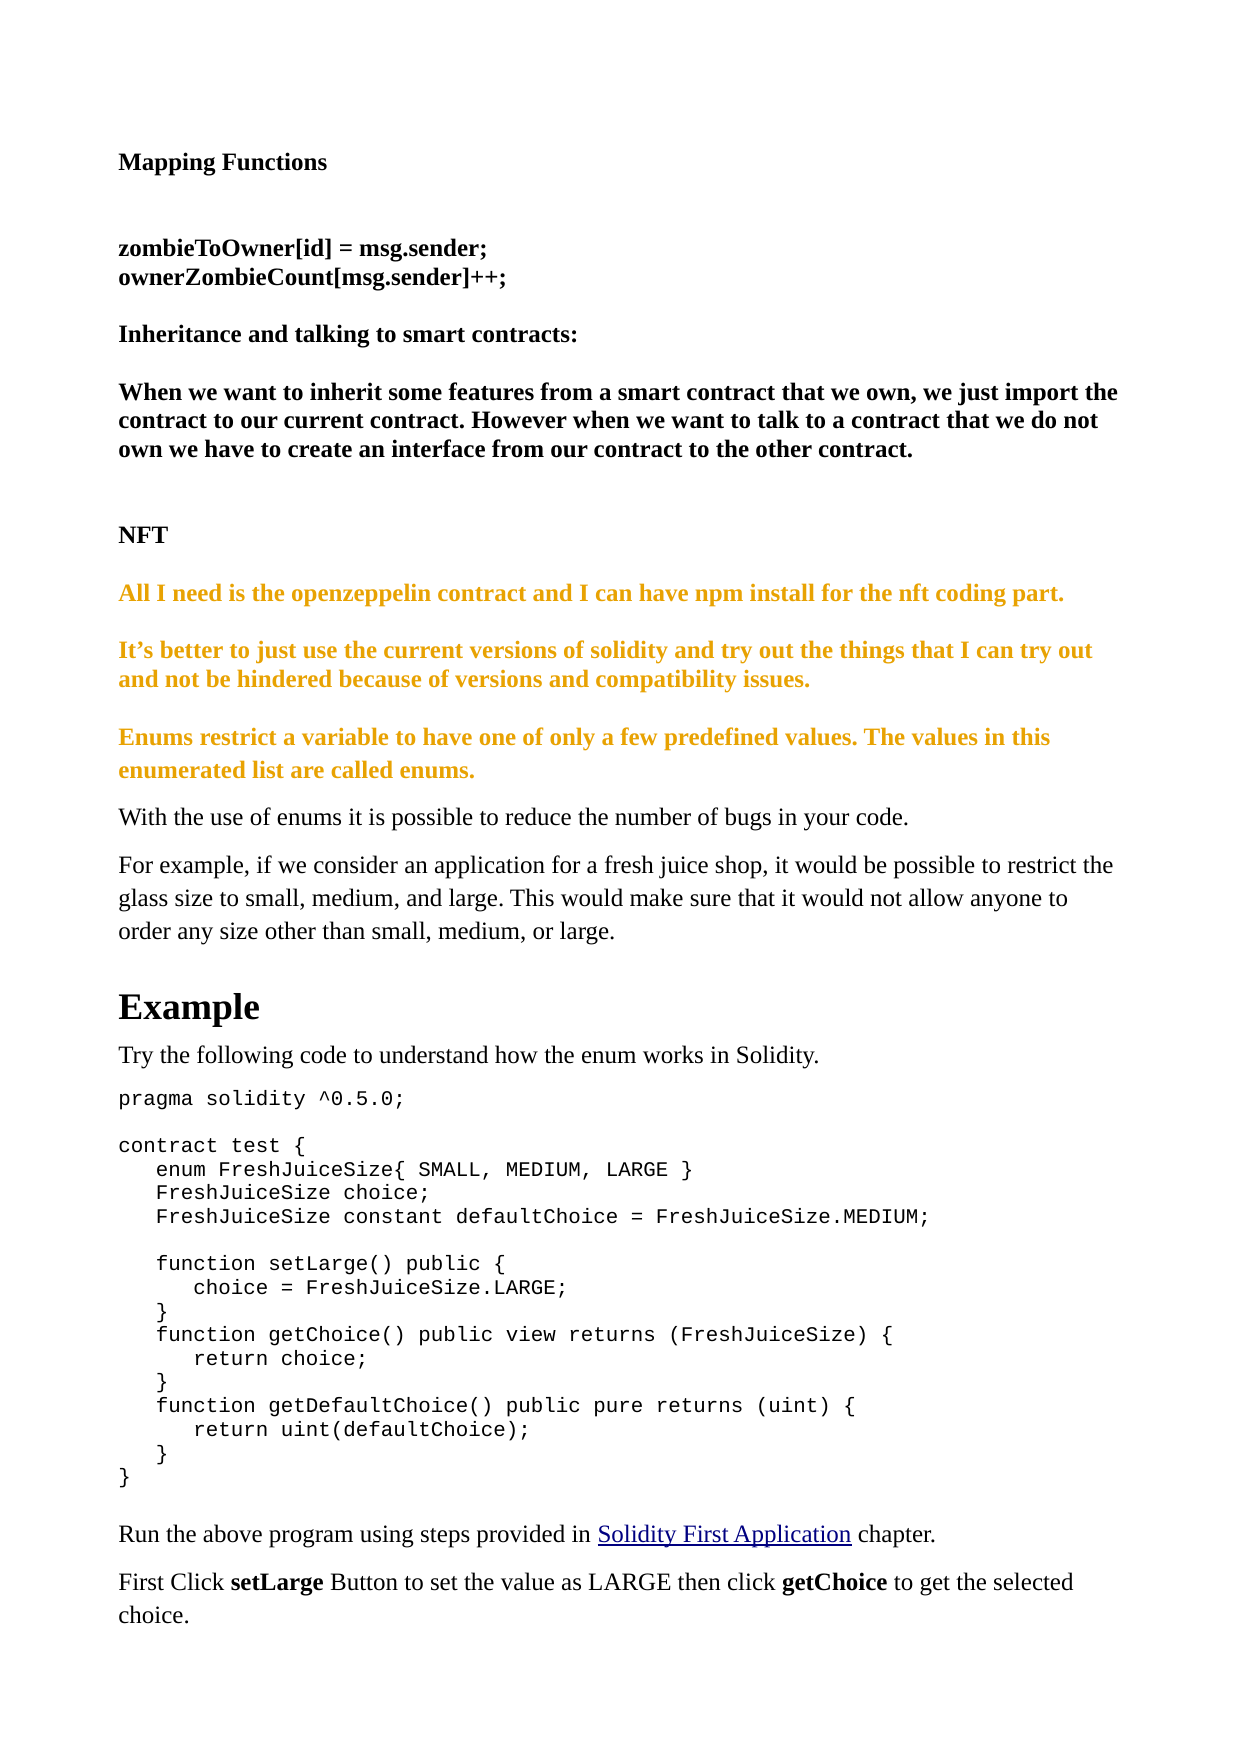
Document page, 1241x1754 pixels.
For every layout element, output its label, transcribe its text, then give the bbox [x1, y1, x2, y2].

text } [118, 1372, 1122, 1395]
text FreshJuiceSize constant defaultChoice = FreshJuiceSize.MEDIUM; [118, 1206, 1122, 1230]
text When we want to inherit some features from a smart contract that we own, we just import the contract to our current contract. However when we want to talk to a contract that we do not own we have to create an interface from our contract to the other contract. [118, 377, 1122, 463]
text zombieToOwner[id] = msg.sender; [118, 233, 1122, 262]
text It’s better to just use the current versions of solidity and try out the things that I can try out and not be hindered because of versions and compatibility issues. [118, 636, 1122, 693]
text function getChoice() public view returns (FreshJuiceSize) { [118, 1324, 1122, 1348]
text return uint(defaultChoice); [118, 1419, 1122, 1442]
text function getDefaultChoice() public pure returns (uint) { [118, 1395, 1122, 1419]
text } [118, 1301, 1122, 1324]
text enum FreshJuiceSize{ SMALL, MEDIUM, LARGE } [118, 1159, 1122, 1182]
text FreshJuiceSize choice; [118, 1182, 1122, 1206]
text } [118, 1466, 1122, 1490]
text ownerZombieCount[msg.sender]++; [118, 262, 1122, 291]
text NFT [118, 521, 1122, 549]
text choice = FreshJuiceSize.LARGE; [118, 1277, 1122, 1301]
text First Click setLarge Button to set the value as LARGE then click getChoice to get the selected choice. [118, 1567, 1122, 1629]
text Run the above program using steps provided in Solidity First Application chapter. [118, 1519, 1122, 1548]
text function setLarge() public { [118, 1253, 1122, 1277]
text Try the following code to understand how the enum works in Solidity. [118, 1040, 1122, 1069]
text pragma solidity ^0.5.0; [118, 1088, 1122, 1111]
text For example, if we consider an application for a fresh juice shop, it would be possible to restrict the glass size to small, medium, and large. This would make sure that it would not allow anyone to order any size other than small, medium, or large. [118, 850, 1122, 945]
text contract test { [118, 1135, 1122, 1159]
text With the use of enums it is possible to reduce the number of bugs in your code. [118, 802, 1122, 831]
text All I need is the openzeppelin contract and I can have npm install for the nft coding part. [118, 578, 1122, 607]
text Inheritance and talking to smart contracts: [118, 319, 1122, 348]
subtitle Example [118, 984, 1122, 1028]
text return choice; [118, 1348, 1122, 1372]
text } [118, 1442, 1122, 1466]
text Enums restrict a variable to have one of only a few predefined values. The values in this enumerated list are called enums. [118, 722, 1122, 784]
text Mapping Functions [118, 147, 1122, 176]
